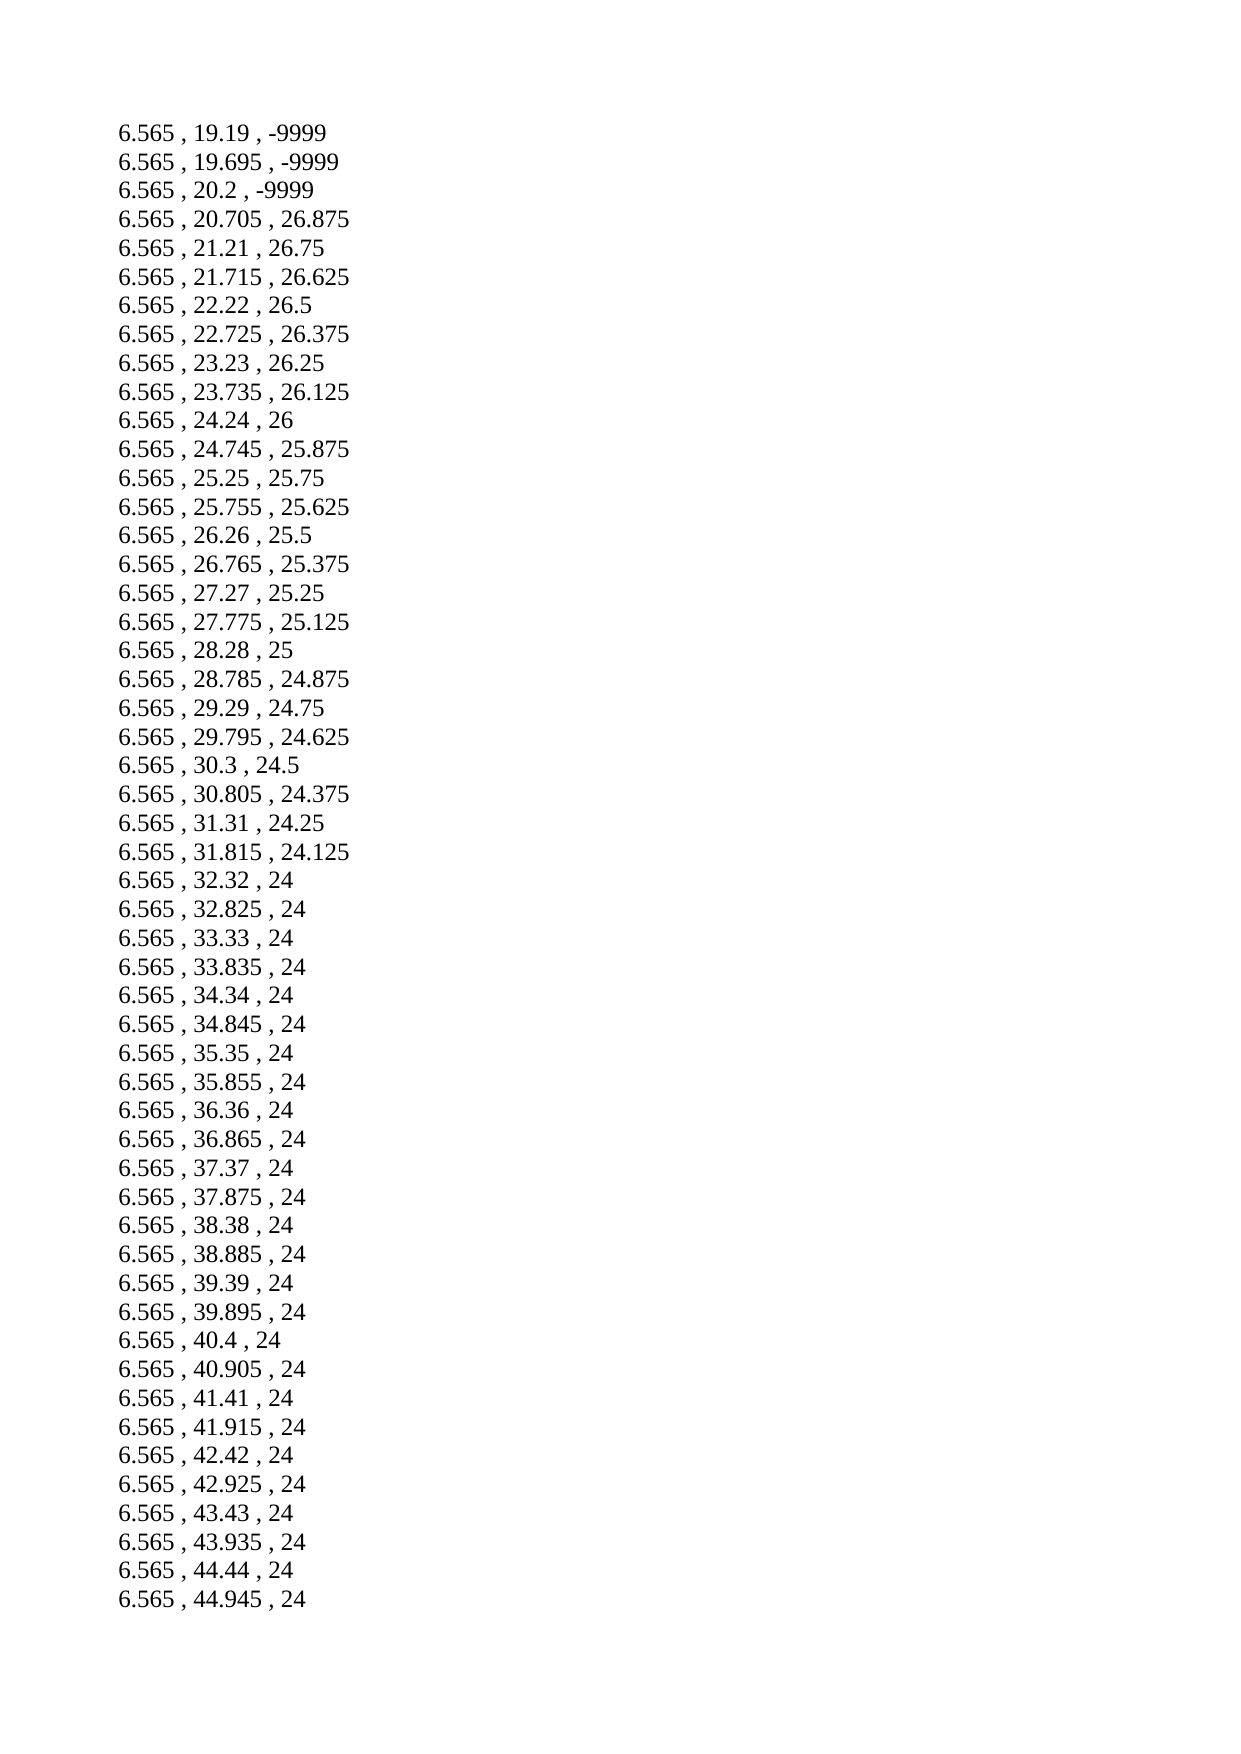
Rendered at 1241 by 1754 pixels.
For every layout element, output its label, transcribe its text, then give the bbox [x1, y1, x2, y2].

text 6.565 , 28.28 , 25 [118, 636, 1122, 664]
text 6.565 , 41.915 , 24 [118, 1412, 1122, 1441]
text 6.565 , 25.755 , 25.625 [118, 492, 1122, 521]
text 6.565 , 27.775 , 25.125 [118, 607, 1122, 636]
text 6.565 , 29.29 , 24.75 [118, 693, 1122, 722]
text 6.565 , 33.33 , 24 [118, 923, 1122, 952]
text 6.565 , 44.44 , 24 [118, 1556, 1122, 1584]
text 6.565 , 26.765 , 25.375 [118, 549, 1122, 578]
text 6.565 , 31.31 , 24.25 [118, 808, 1122, 837]
text 6.565 , 28.785 , 24.875 [118, 664, 1122, 693]
text 6.565 , 25.25 , 25.75 [118, 463, 1122, 492]
text 6.565 , 42.42 , 24 [118, 1441, 1122, 1469]
text 6.565 , 34.845 , 24 [118, 1009, 1122, 1038]
text 6.565 , 43.935 , 24 [118, 1527, 1122, 1556]
text 6.565 , 21.715 , 26.625 [118, 262, 1122, 291]
text 6.565 , 40.4 , 24 [118, 1326, 1122, 1354]
text 6.565 , 24.745 , 25.875 [118, 434, 1122, 463]
text 6.565 , 37.875 , 24 [118, 1182, 1122, 1211]
text 6.565 , 19.695 , -9999 [118, 147, 1122, 176]
text 6.565 , 19.19 , -9999 [118, 118, 1122, 147]
text 6.565 , 36.36 , 24 [118, 1096, 1122, 1124]
text 6.565 , 26.26 , 25.5 [118, 521, 1122, 549]
text 6.565 , 32.825 , 24 [118, 894, 1122, 923]
text 6.565 , 32.32 , 24 [118, 866, 1122, 894]
text 6.565 , 29.795 , 24.625 [118, 722, 1122, 751]
text 6.565 , 20.2 , -9999 [118, 176, 1122, 204]
text 6.565 , 39.39 , 24 [118, 1268, 1122, 1297]
text 6.565 , 30.3 , 24.5 [118, 751, 1122, 779]
text 6.565 , 22.22 , 26.5 [118, 291, 1122, 319]
text 6.565 , 38.885 , 24 [118, 1239, 1122, 1268]
text 6.565 , 33.835 , 24 [118, 952, 1122, 981]
text 6.565 , 39.895 , 24 [118, 1297, 1122, 1326]
text 6.565 , 20.705 , 26.875 [118, 204, 1122, 233]
text 6.565 , 34.34 , 24 [118, 981, 1122, 1009]
text 6.565 , 35.855 , 24 [118, 1067, 1122, 1096]
text 6.565 , 41.41 , 24 [118, 1383, 1122, 1412]
text 6.565 , 42.925 , 24 [118, 1469, 1122, 1498]
text 6.565 , 23.735 , 26.125 [118, 377, 1122, 406]
text 6.565 , 36.865 , 24 [118, 1124, 1122, 1153]
text 6.565 , 23.23 , 26.25 [118, 348, 1122, 377]
text 6.565 , 43.43 , 24 [118, 1498, 1122, 1527]
text 6.565 , 30.805 , 24.375 [118, 779, 1122, 808]
text 6.565 , 40.905 , 24 [118, 1354, 1122, 1383]
text 6.565 , 35.35 , 24 [118, 1038, 1122, 1067]
text 6.565 , 22.725 , 26.375 [118, 319, 1122, 348]
text 6.565 , 24.24 , 26 [118, 406, 1122, 434]
text 6.565 , 21.21 , 26.75 [118, 233, 1122, 262]
text 6.565 , 27.27 , 25.25 [118, 578, 1122, 607]
text 6.565 , 44.945 , 24 [118, 1584, 1122, 1613]
text 6.565 , 37.37 , 24 [118, 1153, 1122, 1182]
text 6.565 , 31.815 , 24.125 [118, 837, 1122, 866]
text 6.565 , 38.38 , 24 [118, 1211, 1122, 1239]
